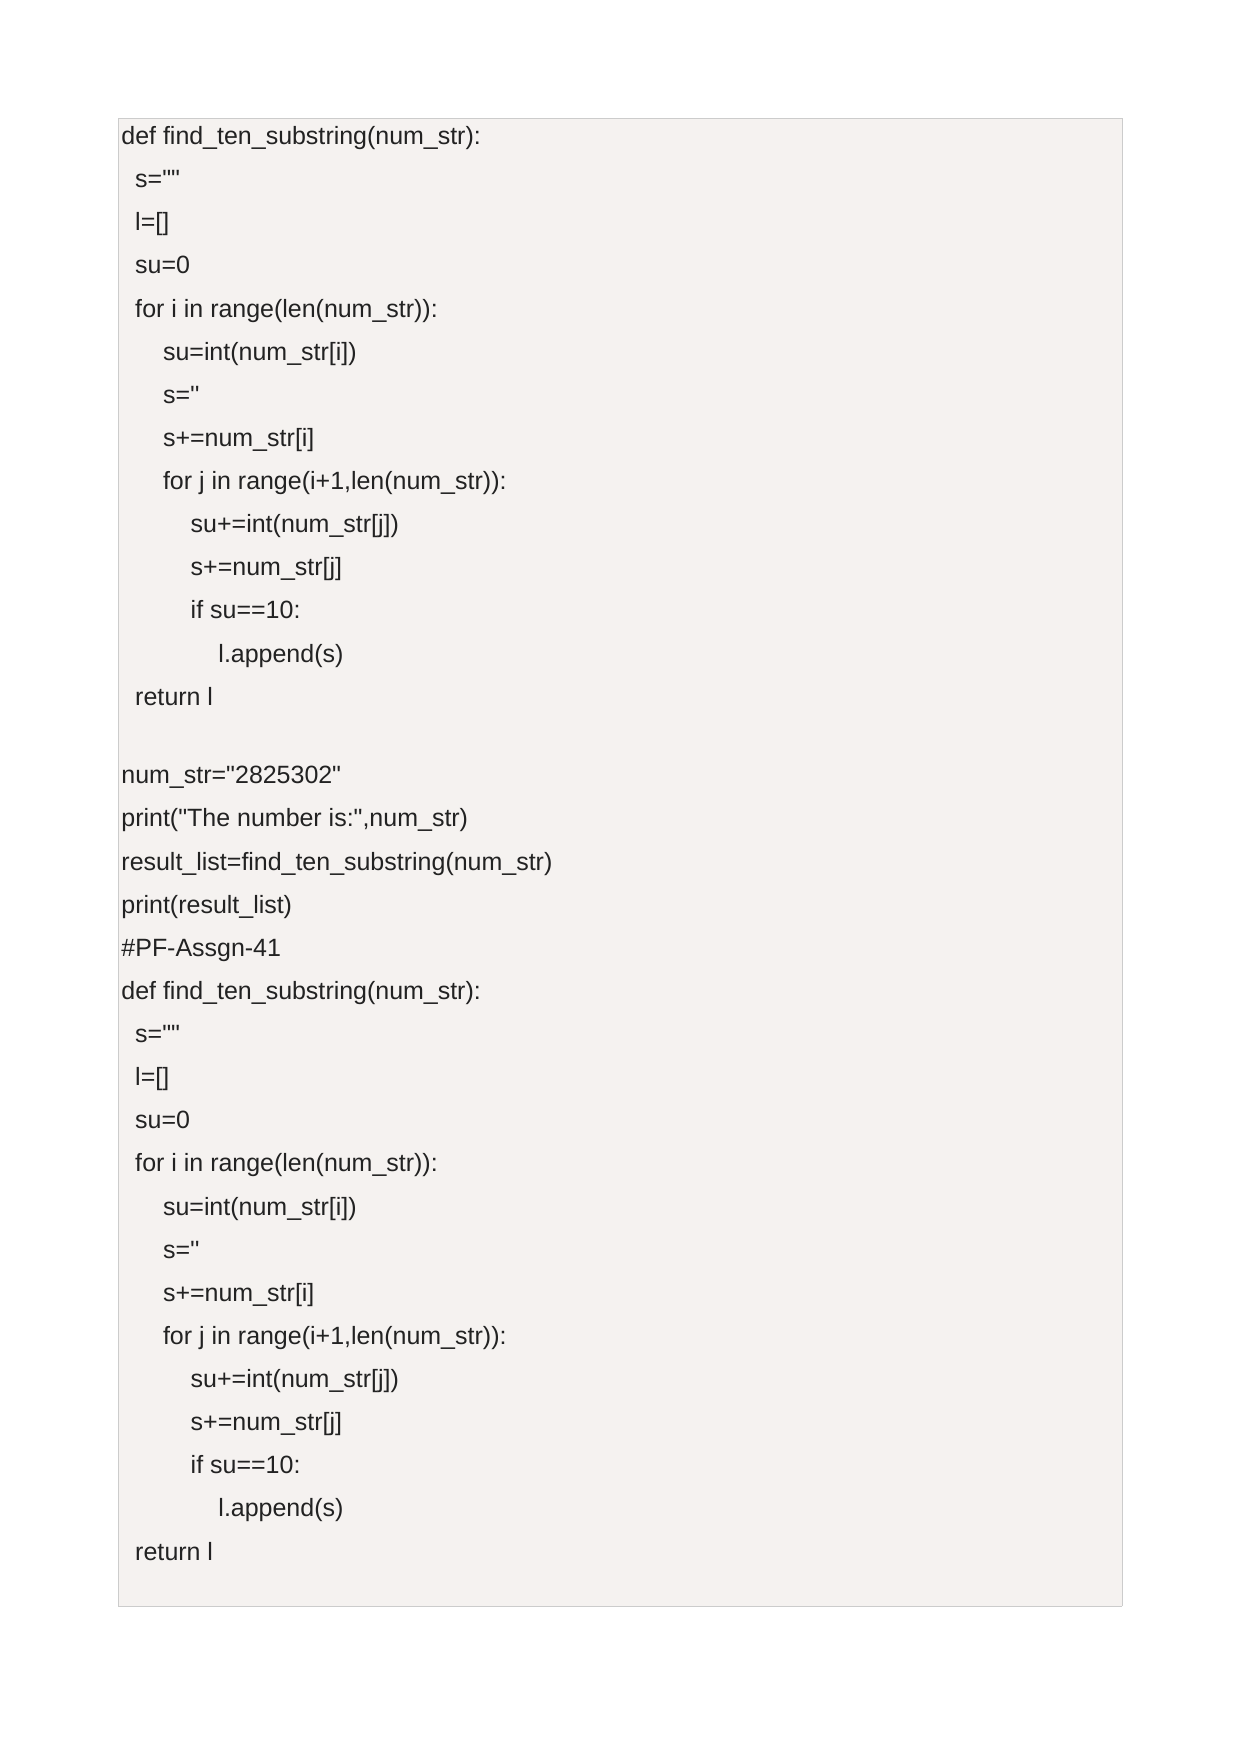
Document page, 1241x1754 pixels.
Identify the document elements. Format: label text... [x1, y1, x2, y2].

text su=0 [119, 1102, 1122, 1134]
text for i in range(len(num_str)): [119, 291, 1122, 322]
text su+=int(num_str[j]) [119, 506, 1122, 538]
text for j in range(i+1,len(num_str)): [119, 463, 1122, 495]
text s+=num_str[i] [119, 420, 1122, 452]
text return l [119, 679, 1122, 711]
text s+=num_str[i] [119, 1275, 1122, 1307]
text l=[] [119, 1059, 1122, 1091]
text s='' [119, 377, 1122, 409]
text def find_ten_substring(num_str): [119, 119, 1122, 150]
text s+=num_str[j] [119, 549, 1122, 581]
text return l [119, 1533, 1122, 1565]
text l.append(s) [119, 636, 1122, 667]
text num_str="2825302" [119, 757, 1122, 789]
text print(result_list) [119, 887, 1122, 918]
text def find_ten_substring(num_str): [119, 973, 1122, 1005]
text su+=int(num_str[j]) [119, 1361, 1122, 1393]
text su=int(num_str[i]) [119, 334, 1122, 366]
text l=[] [119, 204, 1122, 236]
text l.append(s) [119, 1490, 1122, 1522]
text s+=num_str[j] [119, 1404, 1122, 1436]
text s="" [119, 1016, 1122, 1048]
text #PF-Assgn-41 [119, 930, 1122, 962]
text for j in range(i+1,len(num_str)): [119, 1318, 1122, 1350]
text if su==10: [119, 592, 1122, 624]
text su=int(num_str[i]) [119, 1188, 1122, 1220]
text print("The number is:",num_str) [119, 800, 1122, 832]
text result_list=find_ten_substring(num_str) [119, 843, 1122, 875]
text s='' [119, 1232, 1122, 1263]
text for i in range(len(num_str)): [119, 1145, 1122, 1177]
text if su==10: [119, 1447, 1122, 1479]
text s="" [119, 161, 1122, 193]
text su=0 [119, 247, 1122, 279]
